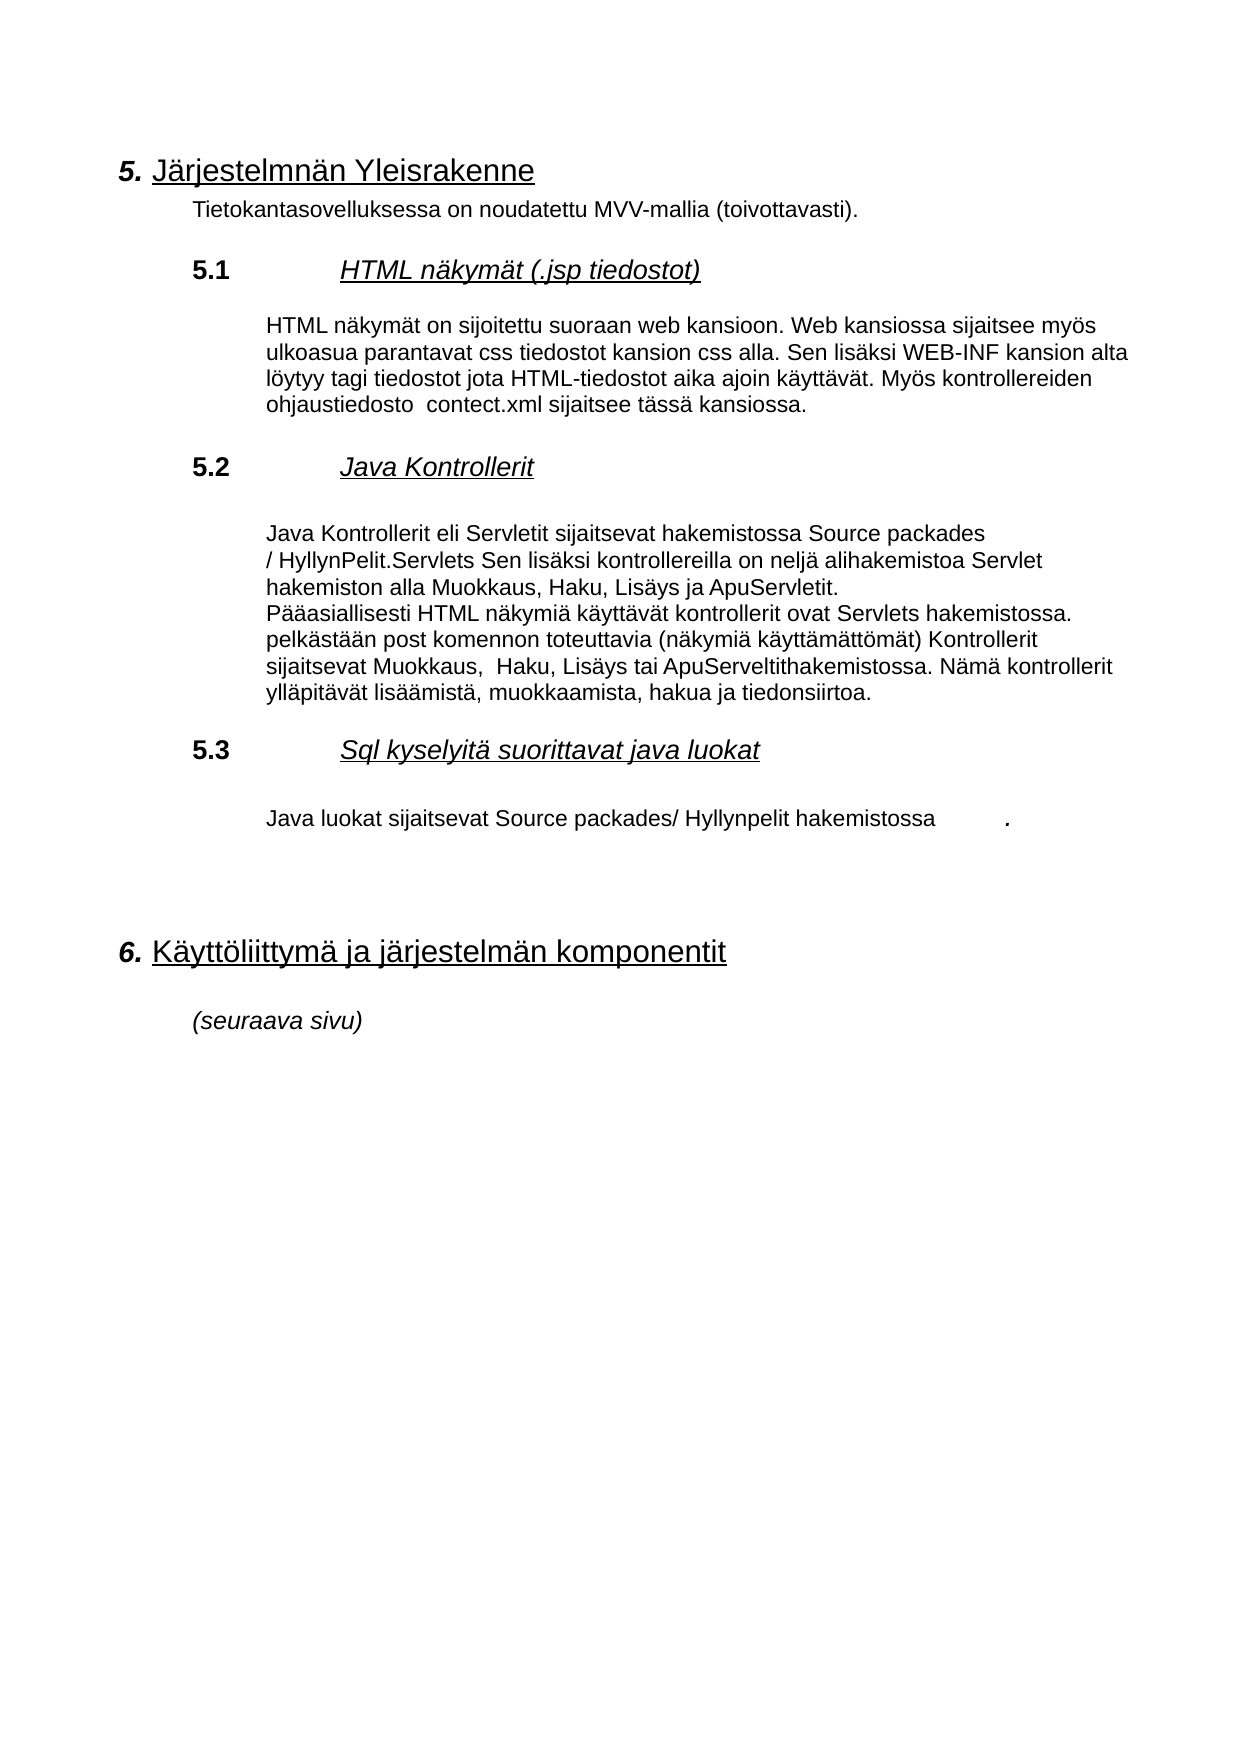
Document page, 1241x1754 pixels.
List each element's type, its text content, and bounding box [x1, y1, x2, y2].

text Java Kontrollerit eli Servletit sijaitsevat hakemistossa Source packades [118, 514, 1129, 547]
text 5. Järjestelmnän Yleisrakenne [118, 152, 1129, 188]
text 5.1 HTML näkymät (.jsp tiedostot) [118, 250, 1129, 286]
text 5.3 Sql kyselyitä suorittavat java luokat [118, 732, 1129, 765]
text 5.2 Java Kontrollerit [118, 449, 1129, 482]
text löytyy tagi tiedostot jota HTML-tiedostot aika ajoin käyttävät. Myös kontrollereiden ohjaustiedosto contect.xml sijaitsee tässä kansiossa. [118, 365, 1129, 418]
text Tietokantasovelluksessa on noudatettu MVV-mallia (toivottavasti). [118, 188, 1129, 223]
text (seuraava sivu) [118, 1002, 1129, 1036]
text / HyllynPelit.Servlets Sen lisäksi kontrollereilla on neljä alihakemistoa Servlet hakemiston alla Muokkaus, Haku, Lisäys ja ApuServletit. [118, 547, 1129, 600]
text 6. Käyttöliittymä ja järjestelmän komponentit [118, 933, 1129, 969]
text Pääasiallisesti HTML näkymiä käyttävät kontrollerit ovat Servlets hakemistossa. pelkästään post komennon toteuttavia (näkymiä käyttämättömät) Kontrollerit sijaitsevat Muokkaus, Haku, Lisäys tai ApuServeltithakemistossa. Nämä kontrollerit ylläpitävät lisäämistä, muokkaamista, hakua ja tiedonsiirtoa. [118, 600, 1129, 705]
text HTML näkymät on sijoitettu suoraan web kansioon. Web kansiossa sijaitsee myös ulkoasua parantavat css tiedostot kansion css alla. Sen lisäksi WEB-INF kansion alta [118, 312, 1129, 365]
text Java luokat sijaitsevat Source packades/ Hyllynpelit hakemistossa . [118, 799, 1129, 832]
